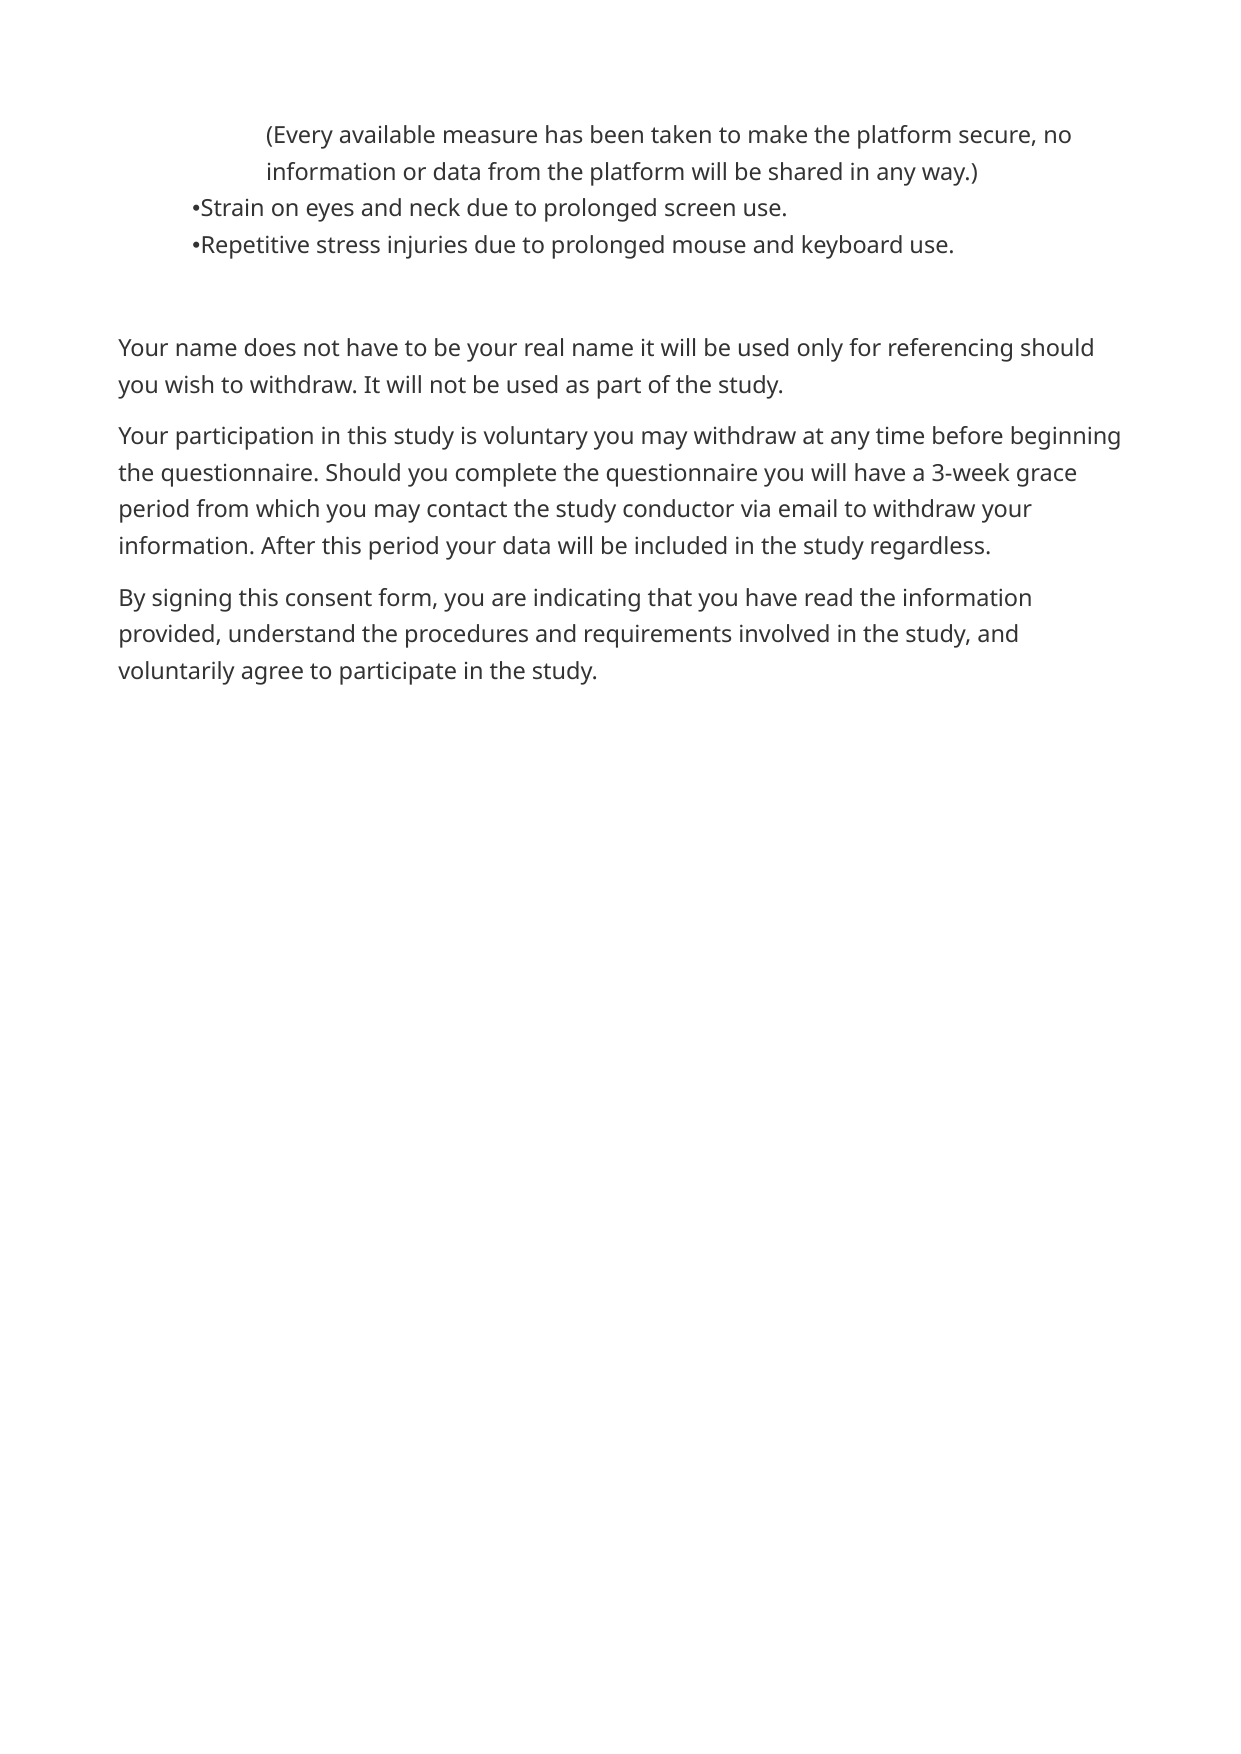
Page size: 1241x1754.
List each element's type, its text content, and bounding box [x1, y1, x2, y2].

text Your participation in this study is voluntary you may withdraw at any time before beginning the questionnaire. Should you complete the questionnaire you will have a 3-week grace period from which you may contact the study conductor via email to withdraw your information. After this period your data will be included in the study regardless. [118, 419, 1122, 562]
list Repetitive stress injuries due to prolonged mouse and keyboard use. [118, 228, 1122, 260]
list Strain on eyes and neck due to prolonged screen use. [118, 192, 1122, 224]
list (Every available measure has been taken to make the platform secure, no information or data from the platform will be shared in any way.) [236, 118, 1122, 187]
text By signing this consent form, you are indicating that you have read the information provided, understand the procedures and requirements involved in the study, and voluntarily agree to participate in the study. [118, 581, 1122, 686]
text Your name does not have to be your real name it will be used only for referencing should you wish to withdraw. It will not be used as part of the study. [118, 331, 1122, 400]
